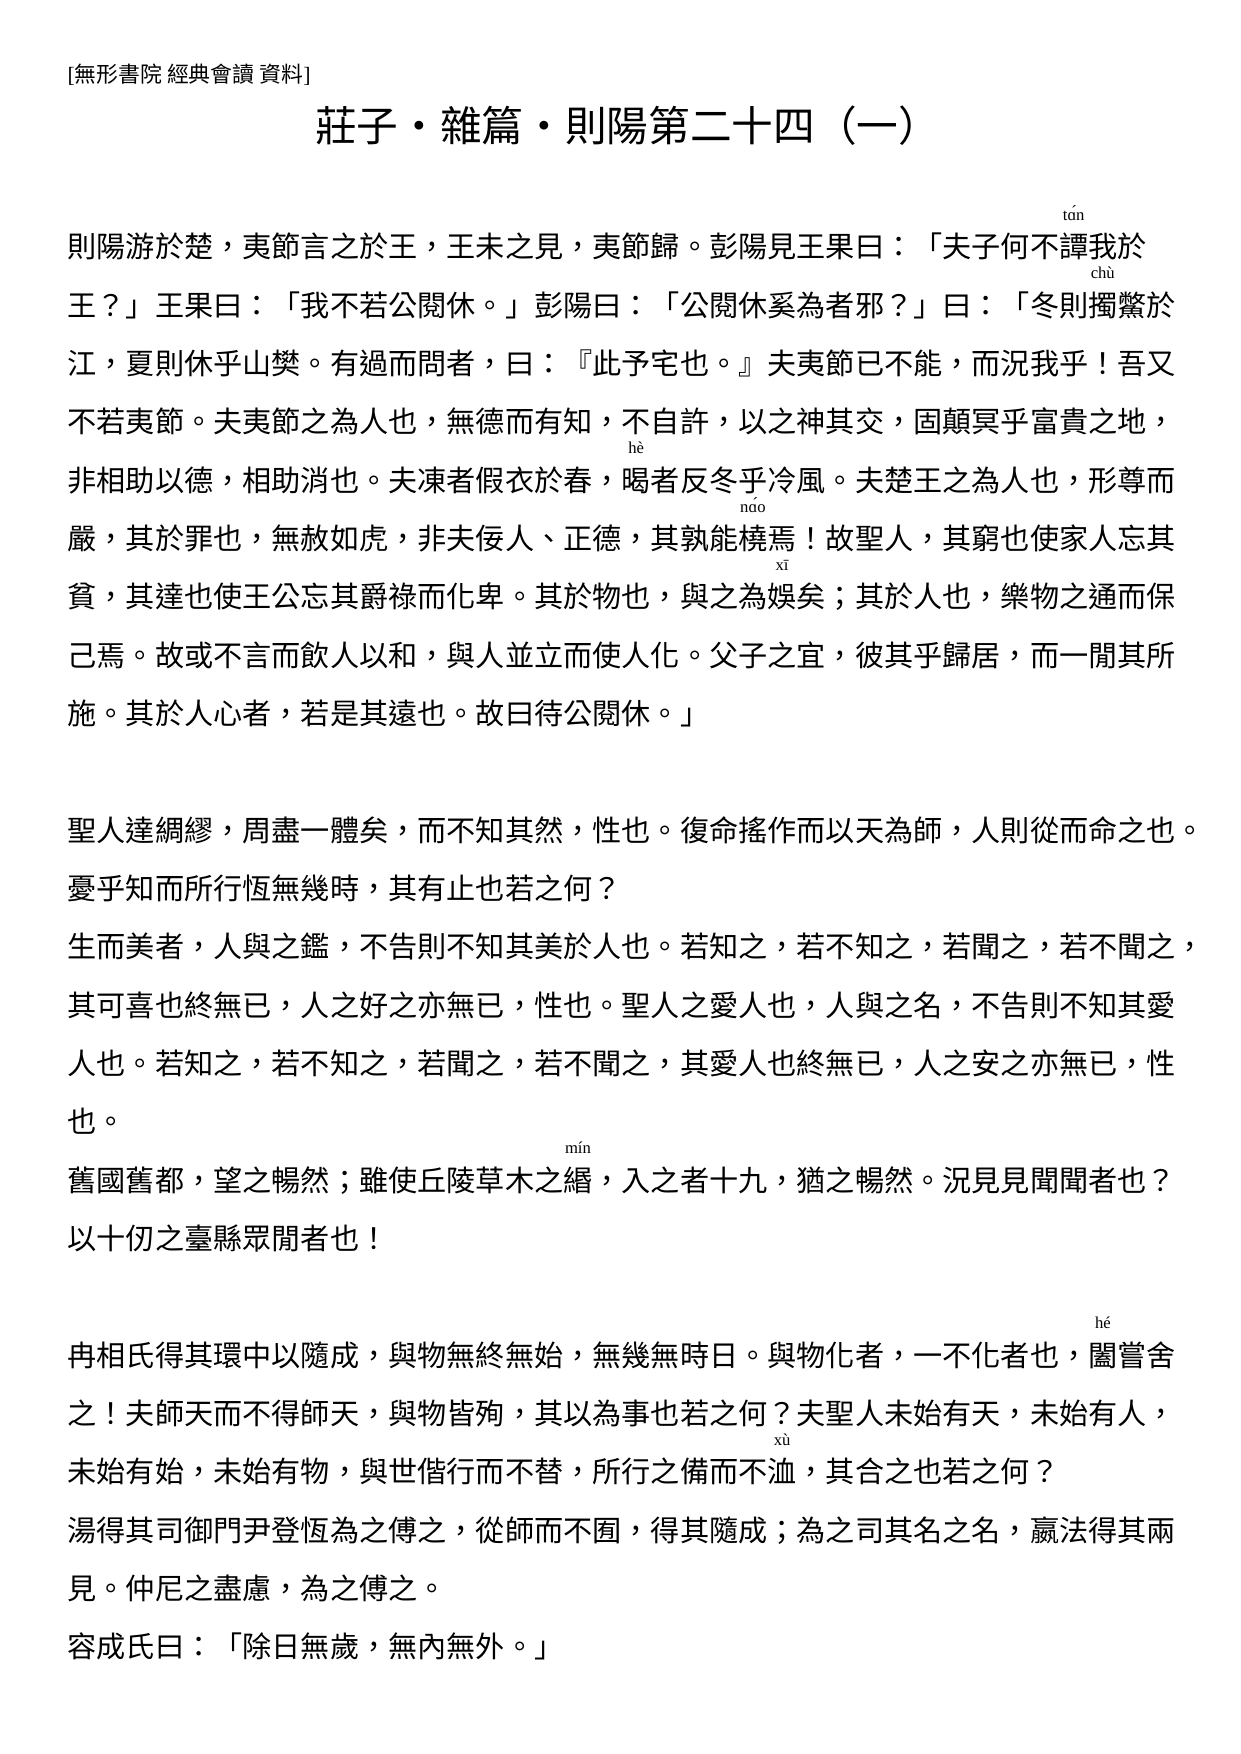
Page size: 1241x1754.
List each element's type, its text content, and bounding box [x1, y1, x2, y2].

text 生而美者，人與之鑑，不告則不知其美於人也。若知之，若不知之，若聞之，若不聞之，其可喜也終無已，人之好之亦無已，性也。聖人之愛人也，人與之名，不告則不知其愛人也。若知之，若不知之，若聞之，若不聞之，其愛人也終無已，人之安之亦無已，性也。 [67, 911, 1187, 1144]
text 則陽游於楚，夷節言之於王，王未之見，夷節歸。彭陽見王果曰：「夫子何不譚tɑ́n我於王？」王果曰：「我不若公閱休。」彭陽曰：「公閱休奚為者邪？」曰：「冬則擉chù鱉於江，夏則休乎山樊。有過而問者，曰：『此予宅也。』夫夷節已不能，而況我乎！吾又不若夷節。夫夷節之為人也，無德而有知，不自許，以之神其交，固顛冥乎富貴之地，非相助以德，相助消也。夫凍者假衣於春，暍hè者反冬乎冷風。夫楚王之為人也，形尊而嚴，其於罪也，無赦如虎，非夫佞人、正德，其孰能橈nɑ́o焉！故聖人，其窮也使家人忘其貧，其達也使王公忘其爵祿而化卑。其於物也，與之為娛xī矣；其於人也，樂物之通而保己焉。故或不言而飲人以和，與人並立而使人化。父子之宜，彼其乎歸居，而一閒其所施。其於人心者，若是其遠也。故曰待公閱休。」 [67, 211, 1187, 736]
text [無形書院 經典會讀 資料] [67, 36, 1187, 94]
text 舊國舊都，望之暢然；雖使丘陵草木之緡mín，入之者十九，猶之暢然。況見見聞聞者也？以十仞之臺縣眾閒者也！ [67, 1144, 1187, 1261]
text 容成氏曰：「除日無歲，無內無外。」 [67, 1611, 1187, 1669]
text 冉相氏得其環中以隨成，與物無終無始，無幾無時日。與物化者，一不化者也，闔hé嘗舍之！夫師天而不得師天，與物皆殉，其以為事也若之何？夫聖人未始有天，未始有人，未始有始，未始有物，與世偕行而不替，所行之備而不洫xù，其合之也若之何？ [67, 1319, 1187, 1494]
text 莊子‧雜篇‧則陽第二十四（一） [67, 94, 1187, 153]
text 湯得其司御門尹登恆為之傅之，從師而不囿，得其隨成；為之司其名之名，嬴法得其兩見。仲尼之盡慮，為之傅之。 [67, 1494, 1187, 1611]
text 聖人達綢繆，周盡一體矣，而不知其然，性也。復命搖作而以天為師，人則從而命之也。憂乎知而所行恆無幾時，其有止也若之何？ [67, 794, 1187, 911]
